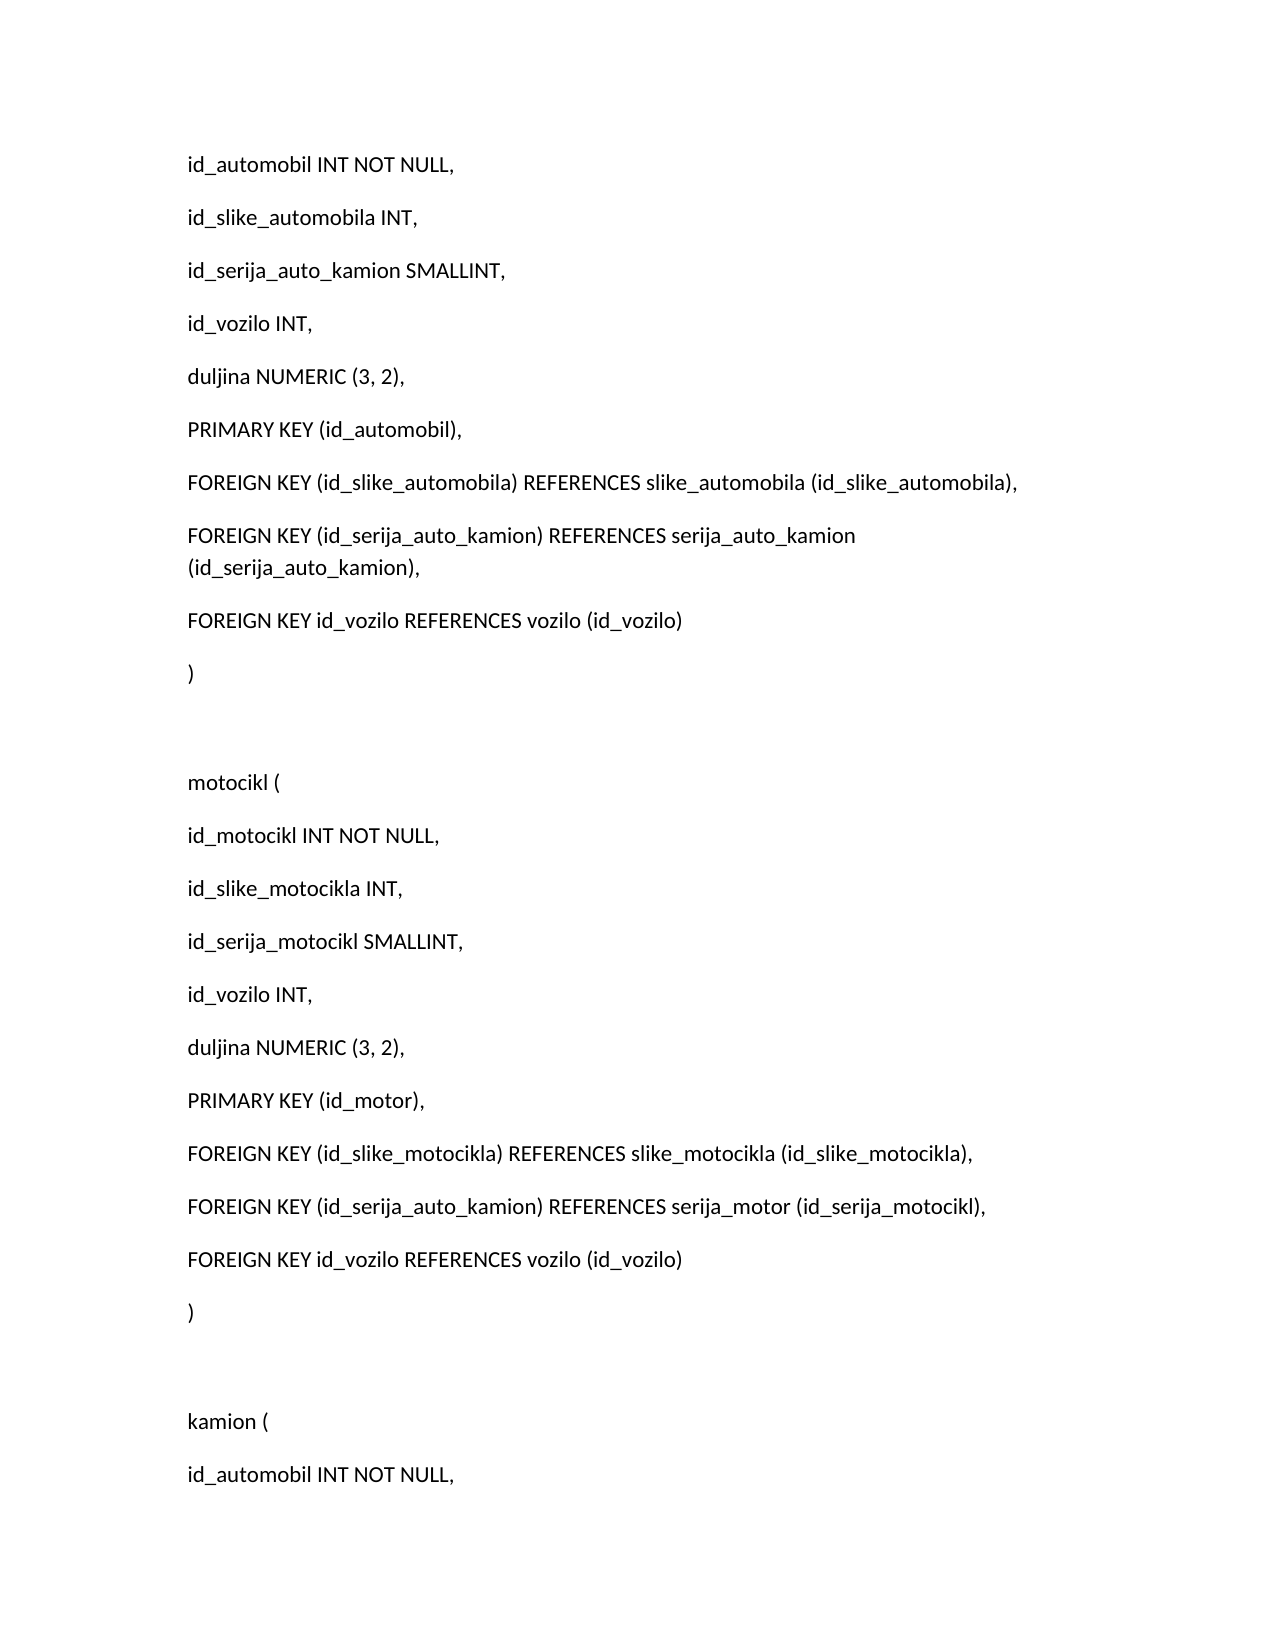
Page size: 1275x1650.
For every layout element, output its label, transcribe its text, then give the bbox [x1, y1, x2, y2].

text id_automobil INT NOT NULL, [187, 1460, 1087, 1488]
text id_automobil INT NOT NULL, [187, 150, 1087, 178]
text PRIMARY KEY (id_motor), [187, 1086, 1087, 1114]
text FOREIGN KEY (id_serija_auto_kamion) REFERENCES serija_auto_kamion (id_serija_auto_kamion), [187, 521, 1087, 581]
text id_serija_motocikl SMALLINT, [187, 927, 1087, 955]
text motocikl ( [187, 768, 1087, 796]
text id_serija_auto_kamion SMALLINT, [187, 256, 1087, 284]
text PRIMARY KEY (id_automobil), [187, 415, 1087, 443]
text FOREIGN KEY (id_slike_motocikla) REFERENCES slike_motocikla (id_slike_motocikla), [187, 1139, 1087, 1167]
text id_vozilo INT, [187, 980, 1087, 1008]
text id_slike_motocikla INT, [187, 874, 1087, 902]
text FOREIGN KEY (id_serija_auto_kamion) REFERENCES serija_motor (id_serija_motocikl), [187, 1192, 1087, 1220]
text id_slike_automobila INT, [187, 203, 1087, 231]
text id_motocikl INT NOT NULL, [187, 821, 1087, 849]
text ) [187, 1298, 1087, 1326]
text id_vozilo INT, [187, 309, 1087, 337]
text FOREIGN KEY id_vozilo REFERENCES vozilo (id_vozilo) [187, 606, 1087, 634]
text duljina NUMERIC (3, 2), [187, 362, 1087, 390]
text FOREIGN KEY (id_slike_automobila) REFERENCES slike_automobila (id_slike_automobila), [187, 468, 1087, 496]
text FOREIGN KEY id_vozilo REFERENCES vozilo (id_vozilo) [187, 1245, 1087, 1273]
text duljina NUMERIC (3, 2), [187, 1033, 1087, 1061]
text ) [187, 659, 1087, 687]
text kamion ( [187, 1407, 1087, 1435]
